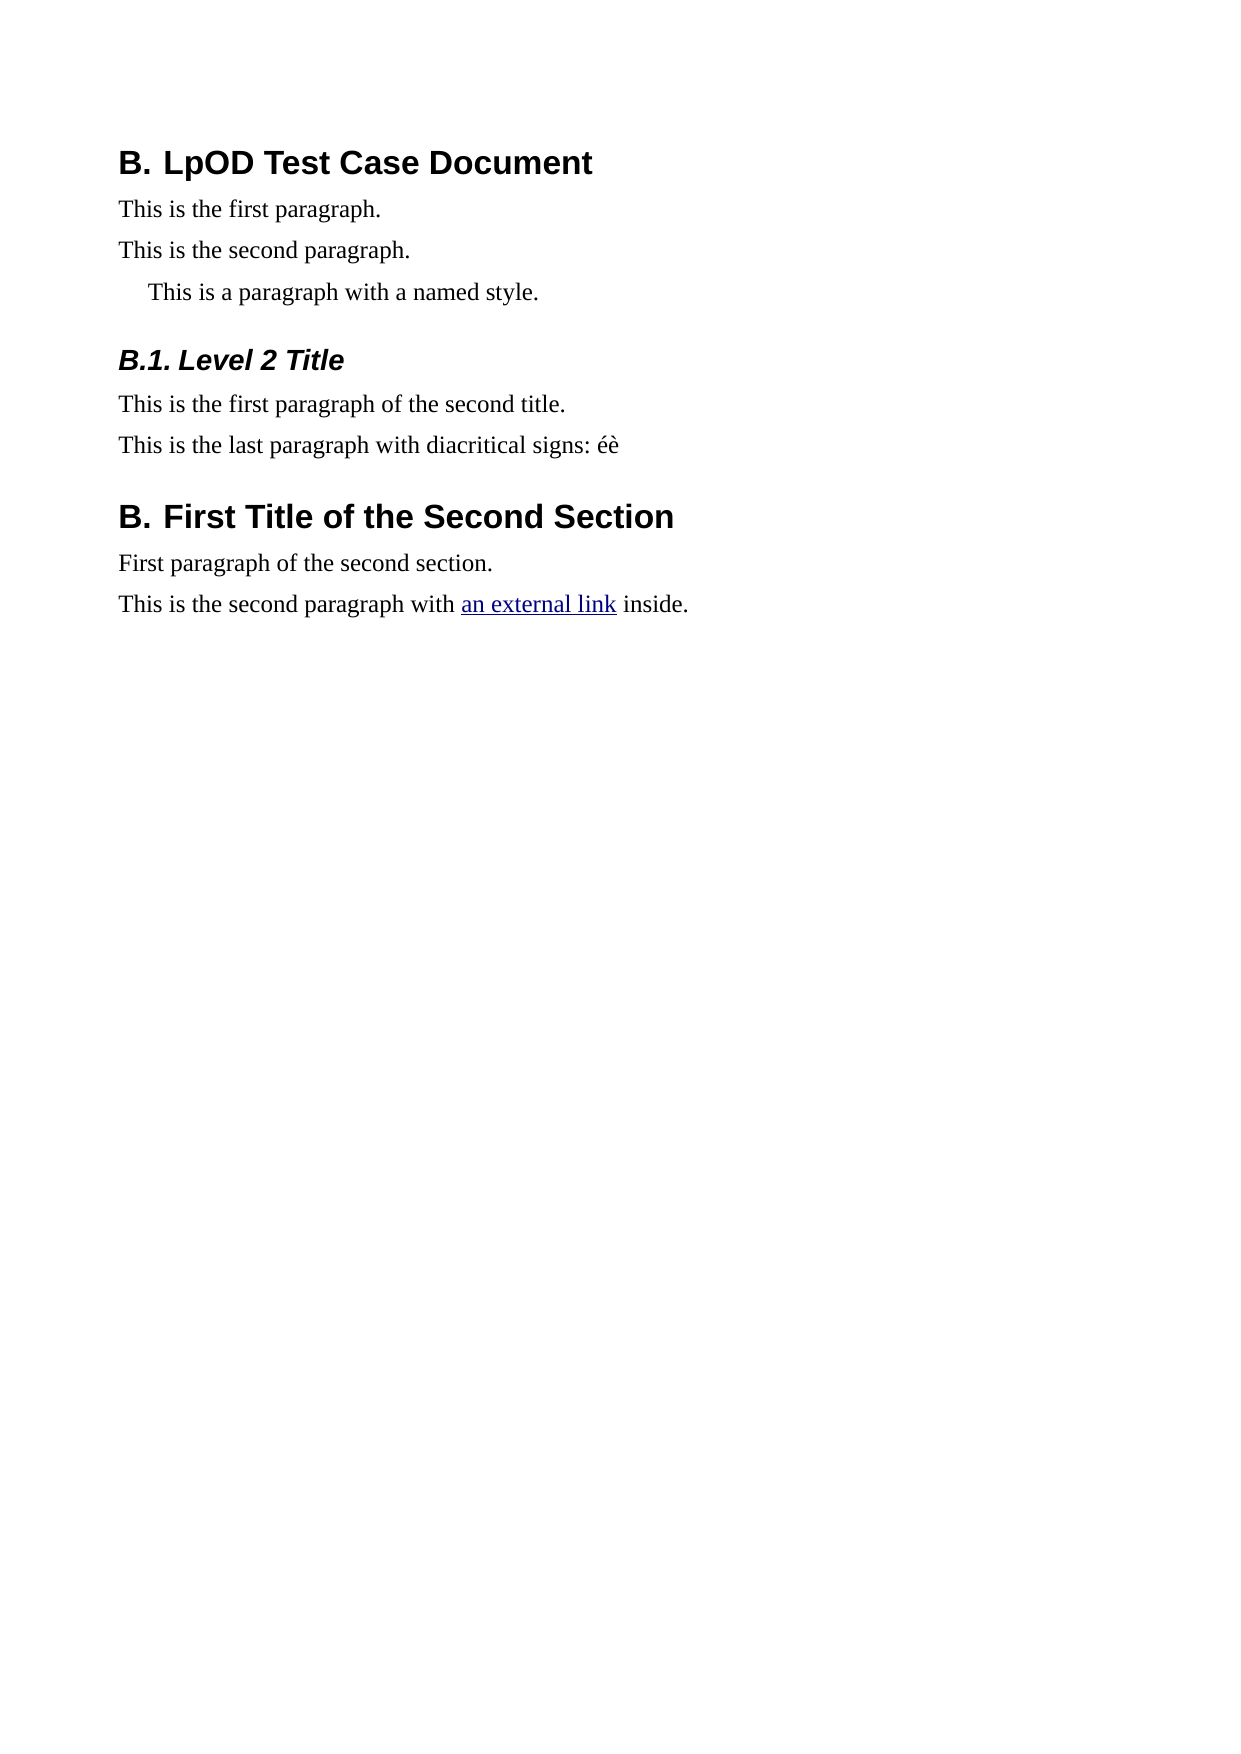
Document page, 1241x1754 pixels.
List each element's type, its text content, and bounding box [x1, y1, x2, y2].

text This is the first paragraph. [118, 194, 1122, 223]
text This is the second paragraph with an external link inside. [118, 589, 1122, 618]
subtitle Level 2 Title [118, 343, 1122, 377]
text This is the first paragraph of the second title. [118, 389, 1122, 418]
subtitle LpOD Test Case Document [118, 143, 1122, 182]
text This is the last paragraph with diacritical signs: éè [118, 430, 1122, 459]
subtitle First Title of the Second Section [118, 497, 1122, 535]
text This is a paragraph with a named style. [148, 277, 1122, 306]
text First paragraph of the second section. [118, 548, 1122, 576]
text This is the second paragraph. [118, 236, 1122, 264]
